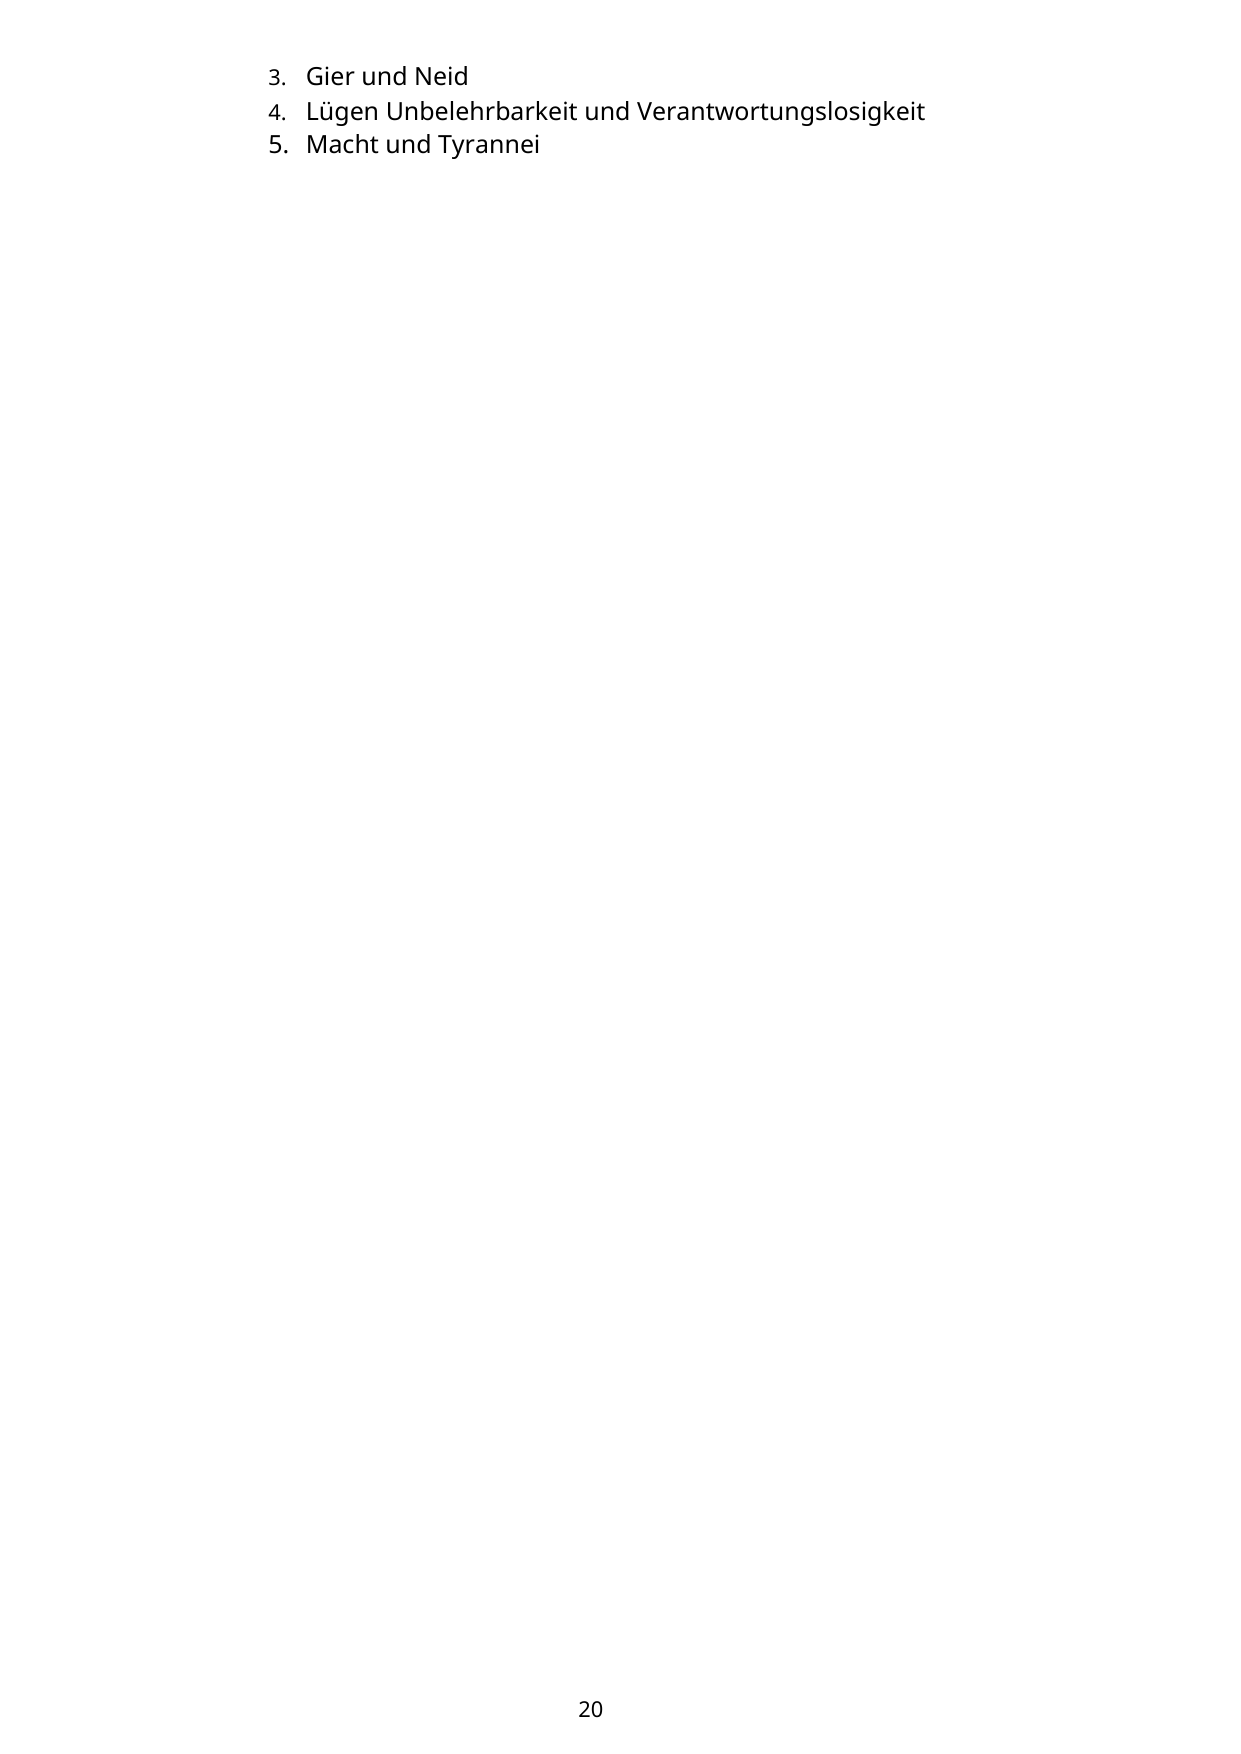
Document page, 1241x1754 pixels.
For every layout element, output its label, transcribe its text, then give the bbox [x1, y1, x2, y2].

list Gier und Neid [268, 59, 1181, 93]
list Lügen Unbelehrbarkeit und Verantwortungslosigkeit [268, 93, 1181, 127]
list Macht und Tyrannei [268, 127, 1181, 195]
